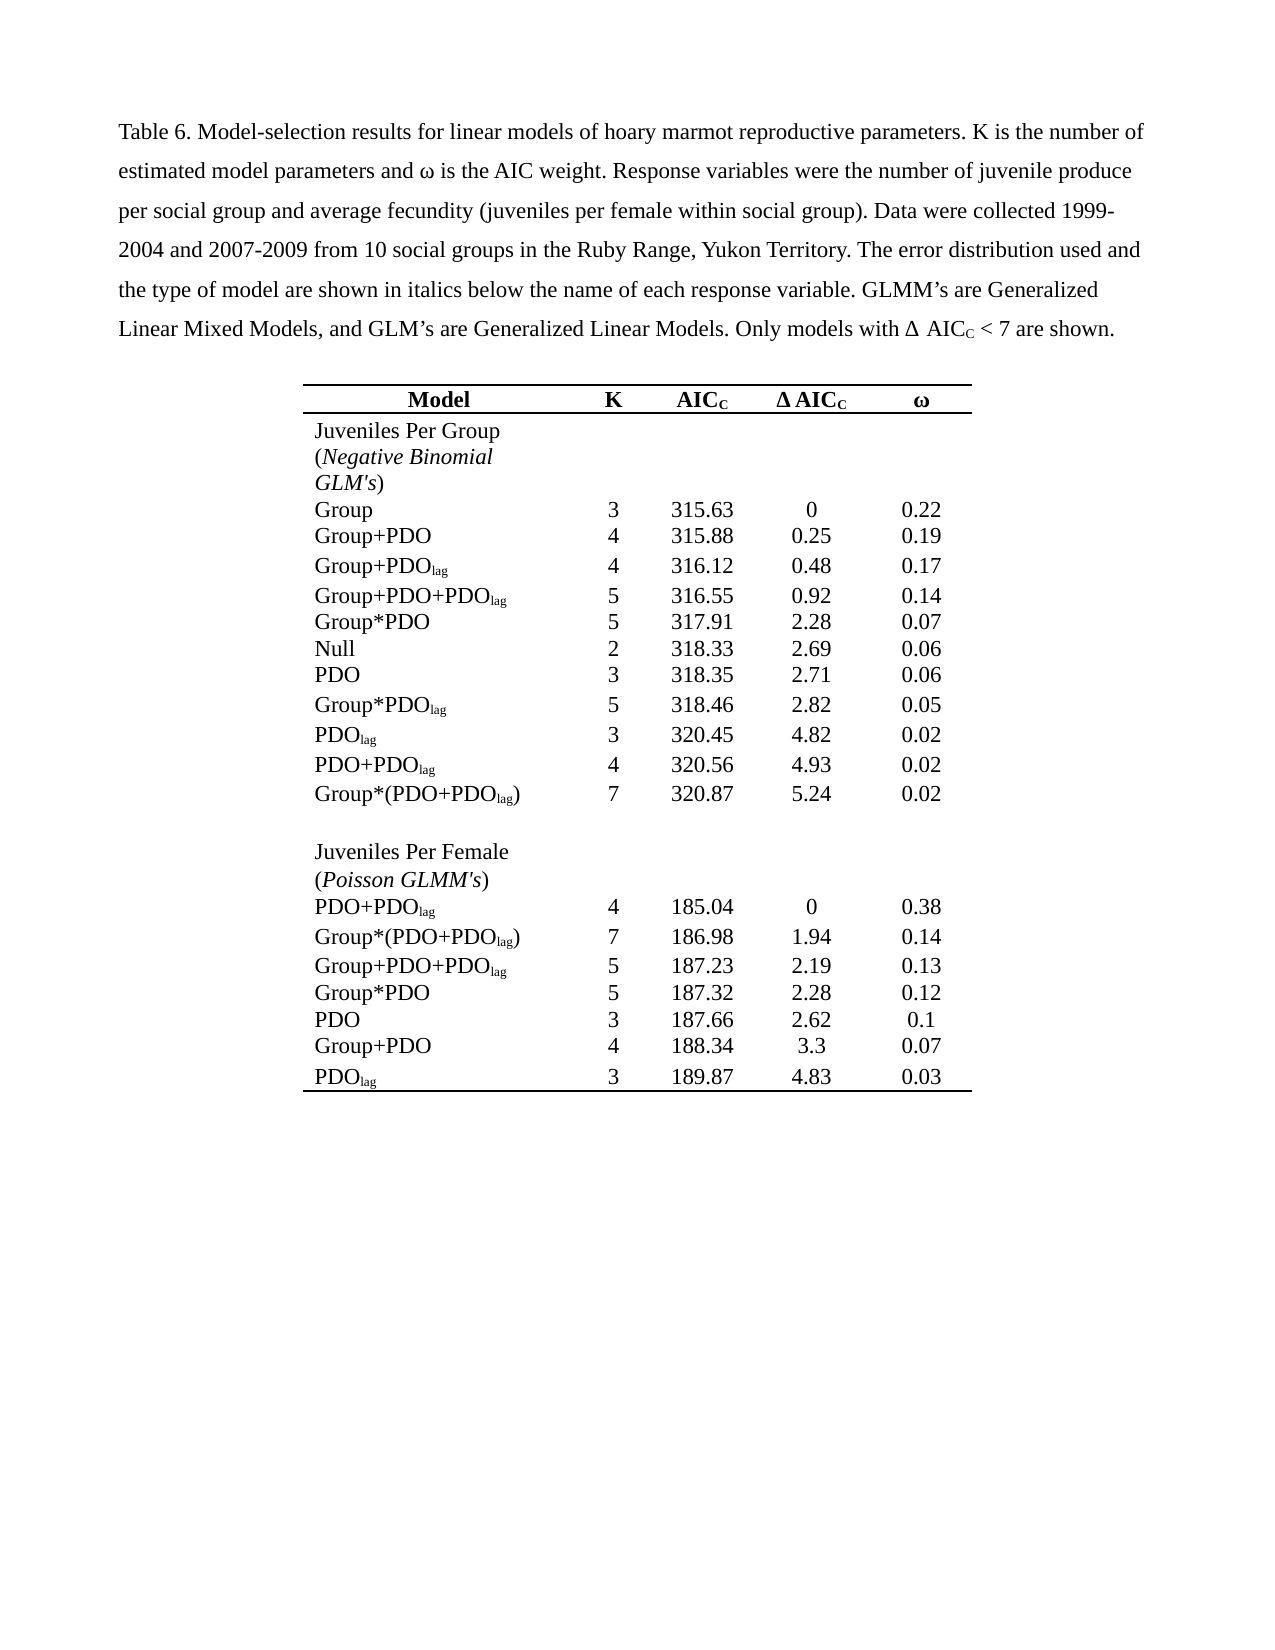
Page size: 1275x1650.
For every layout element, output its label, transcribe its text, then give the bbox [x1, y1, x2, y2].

table_cell 4.83 [752, 1059, 871, 1090]
table_cell 0.19 [871, 522, 972, 549]
table_header K [575, 386, 652, 412]
table_cell 4.93 [752, 747, 871, 777]
table_cell PDO+PDOlag [303, 893, 574, 919]
table_cell Group*PDO [303, 979, 574, 1005]
table_cell Group*PDO [303, 608, 574, 635]
table_header AICC [652, 386, 752, 412]
table_cell [752, 807, 871, 835]
table_cell 7 [575, 920, 652, 949]
table_cell [652, 864, 752, 893]
table_cell [575, 414, 652, 443]
table_cell 7 [575, 777, 652, 807]
table_cell 0.38 [871, 893, 972, 919]
table_cell 0.02 [871, 777, 972, 807]
table_cell 0.25 [752, 522, 871, 549]
table_cell 3 [575, 1005, 652, 1032]
table_cell 187.66 [652, 1005, 752, 1032]
table_cell 0.12 [871, 979, 972, 1005]
table_cell PDO [303, 1005, 574, 1032]
table_cell 315.88 [652, 522, 752, 549]
table_cell 0.13 [871, 949, 972, 979]
table_cell 0.14 [871, 579, 972, 608]
table_cell 5.24 [752, 777, 871, 807]
table_cell 2.71 [752, 661, 871, 688]
table_cell [575, 807, 652, 835]
table_cell [752, 443, 871, 496]
table_cell 4 [575, 549, 652, 578]
table_cell 185.04 [652, 893, 752, 919]
table_cell 0.92 [752, 579, 871, 608]
table_cell 0.06 [871, 635, 972, 661]
table_cell PDO+PDOlag [303, 747, 574, 777]
table_header ω [871, 386, 972, 412]
table_cell 2.69 [752, 635, 871, 661]
table_cell [752, 414, 871, 443]
table_cell Group+PDO [303, 1032, 574, 1058]
table_cell (Poisson GLMM's) [303, 864, 574, 893]
table_cell 0.17 [871, 549, 972, 578]
table_cell [871, 864, 972, 893]
table_cell [575, 835, 652, 864]
table_cell 3 [575, 718, 652, 747]
table_cell [752, 864, 871, 893]
table_cell [652, 443, 752, 496]
table_cell 316.55 [652, 579, 752, 608]
table_cell 2.62 [752, 1005, 871, 1032]
table_cell 4 [575, 747, 652, 777]
table_cell 188.34 [652, 1032, 752, 1058]
table_cell Group+PDO+PDOlag [303, 949, 574, 979]
table_cell [652, 414, 752, 443]
table_cell 2.82 [752, 688, 871, 718]
table_cell 0 [752, 496, 871, 522]
table_cell 318.33 [652, 635, 752, 661]
table_cell Juveniles Per Female [303, 835, 574, 864]
table_cell 4 [575, 522, 652, 549]
table_cell 2.28 [752, 979, 871, 1005]
table_cell [871, 443, 972, 496]
table_cell PDOlag [303, 1059, 574, 1090]
table_cell 0.05 [871, 688, 972, 718]
table_cell [303, 807, 574, 835]
table_cell 1.94 [752, 920, 871, 949]
table_cell 4 [575, 893, 652, 919]
table_cell 0.02 [871, 747, 972, 777]
table_cell 317.91 [652, 608, 752, 635]
table_cell 0.22 [871, 496, 972, 522]
table_cell 0.02 [871, 718, 972, 747]
table_cell 189.87 [652, 1059, 752, 1090]
table_cell 2.19 [752, 949, 871, 979]
table_cell Null [303, 635, 574, 661]
table_cell 3 [575, 661, 652, 688]
table_cell 2.28 [752, 608, 871, 635]
table_cell (Negative Binomial GLM's) [303, 443, 574, 496]
table_cell 5 [575, 608, 652, 635]
table_header ∆ AICC [752, 386, 871, 412]
table_cell 318.46 [652, 688, 752, 718]
table_cell Juveniles Per Group [303, 414, 574, 443]
table_cell 5 [575, 949, 652, 979]
text Table 6. Model-selection results for linear models of hoary marmot reproductive parameters. K is the number of estimated model parameters and ω is the AIC weight. Response variables were the number of juvenile produce per social group and average fecundity (juveniles per female within social group). Data were collected 1999-2004 and 2007-2009 from 10 social groups in the Ruby Range, Yukon Territory. The error distribution used and the type of model are shown in italics below the name of each response variable. GLMM’s are Generalized Linear Mixed Models, and GLM’s are Generalized Linear Models. Only models with ∆ AICC < 7 are shown. [118, 118, 1157, 342]
table_cell Group+PDO [303, 522, 574, 549]
table_cell 0.06 [871, 661, 972, 688]
table_cell Group+PDO+PDOlag [303, 579, 574, 608]
table_cell Group*PDOlag [303, 688, 574, 718]
table_cell 318.35 [652, 661, 752, 688]
table_cell 5 [575, 688, 652, 718]
table_cell [871, 807, 972, 835]
table_cell Group*(PDO+PDOlag) [303, 920, 574, 949]
table_cell 0.14 [871, 920, 972, 949]
table_cell 3 [575, 1059, 652, 1090]
table_cell 320.56 [652, 747, 752, 777]
table_cell [652, 835, 752, 864]
table_cell [871, 835, 972, 864]
table_cell Group+PDOlag [303, 549, 574, 578]
table_cell 320.45 [652, 718, 752, 747]
table_cell 5 [575, 579, 652, 608]
table_cell 0.03 [871, 1059, 972, 1090]
table_cell 320.87 [652, 777, 752, 807]
table_cell 0.48 [752, 549, 871, 578]
table_cell 0.07 [871, 1032, 972, 1058]
table_cell 316.12 [652, 549, 752, 578]
table_cell [871, 414, 972, 443]
table_cell 315.63 [652, 496, 752, 522]
table_cell PDO [303, 661, 574, 688]
table_cell 4 [575, 1032, 652, 1058]
table_cell [652, 807, 752, 835]
table_cell [575, 443, 652, 496]
table_cell [575, 864, 652, 893]
table_cell 186.98 [652, 920, 752, 949]
table_cell PDOlag [303, 718, 574, 747]
table_header Model [303, 386, 574, 412]
table_cell 4.82 [752, 718, 871, 747]
table_cell 0.07 [871, 608, 972, 635]
table_cell 2 [575, 635, 652, 661]
table_cell Group*(PDO+PDOlag) [303, 777, 574, 807]
table_cell 187.23 [652, 949, 752, 979]
table_cell 5 [575, 979, 652, 1005]
table_cell 187.32 [652, 979, 752, 1005]
table_cell 3 [575, 496, 652, 522]
table_cell Group [303, 496, 574, 522]
table_cell 3.3 [752, 1032, 871, 1058]
table_cell [752, 835, 871, 864]
table_cell 0.1 [871, 1005, 972, 1032]
table_cell 0 [752, 893, 871, 919]
